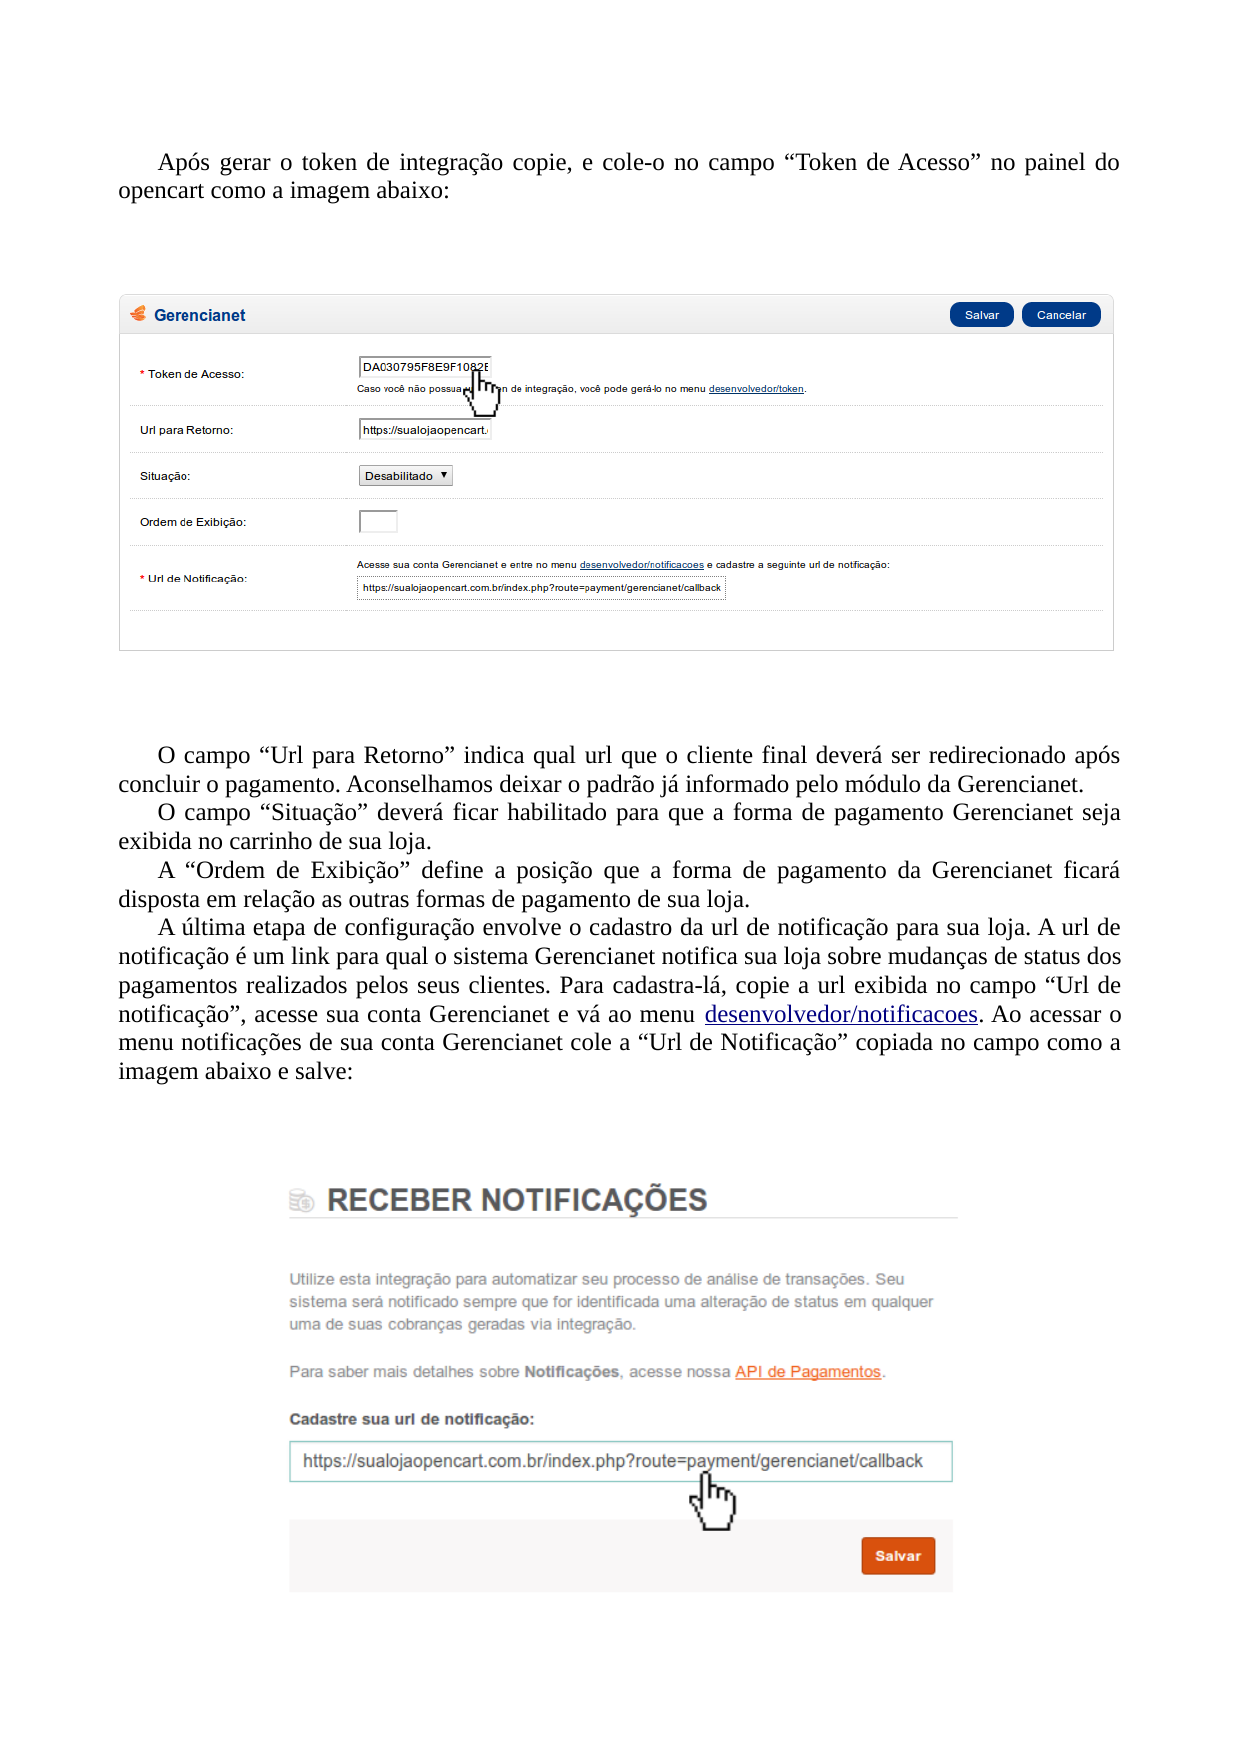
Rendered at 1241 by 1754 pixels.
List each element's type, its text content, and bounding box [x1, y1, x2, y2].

text O campo “Url para Retorno” indica qual url que o cliente final deverá ser redirecionado após concluir o pagamento. Aconselhamos deixar o padrão já informado pelo módulo da Gerencianet. [118, 740, 1122, 797]
text O campo “Situação” deverá ficar habilitado para que a forma de pagamento Gerencianet seja exibida no carrinho de sua loja. [118, 797, 1122, 855]
text Após gerar o token de integração copie, e cole-o no campo “Token de Acesso” no painel do opencart como a imagem abaixo: [118, 147, 1122, 204]
picture [118, 290, 1123, 654]
text A “Ordem de Exibição” define a posição que a forma de pagamento da Gerencianet ficará disposta em relação as outras formas de pagamento de sua loja. [118, 855, 1122, 912]
text A última etapa de configuração envolve o cadastro da url de notificação para sua loja. A url de notificação é um link para qual o sistema Gerencianet notifica sua loja sobre mudanças de status dos pagamentos realizados pelos seus clientes. Para cadastra-lá, copie a url exibida no campo “Url de notificação”, acesse sua conta Gerencianet e vá ao menu desenvolvedor/notificacoes. Ao acessar o menu notificações de sua conta Gerencianet cole a “Url de Notificação” copiada no campo como a imagem abaixo e salve: [118, 912, 1122, 1085]
picture [277, 1171, 963, 1626]
